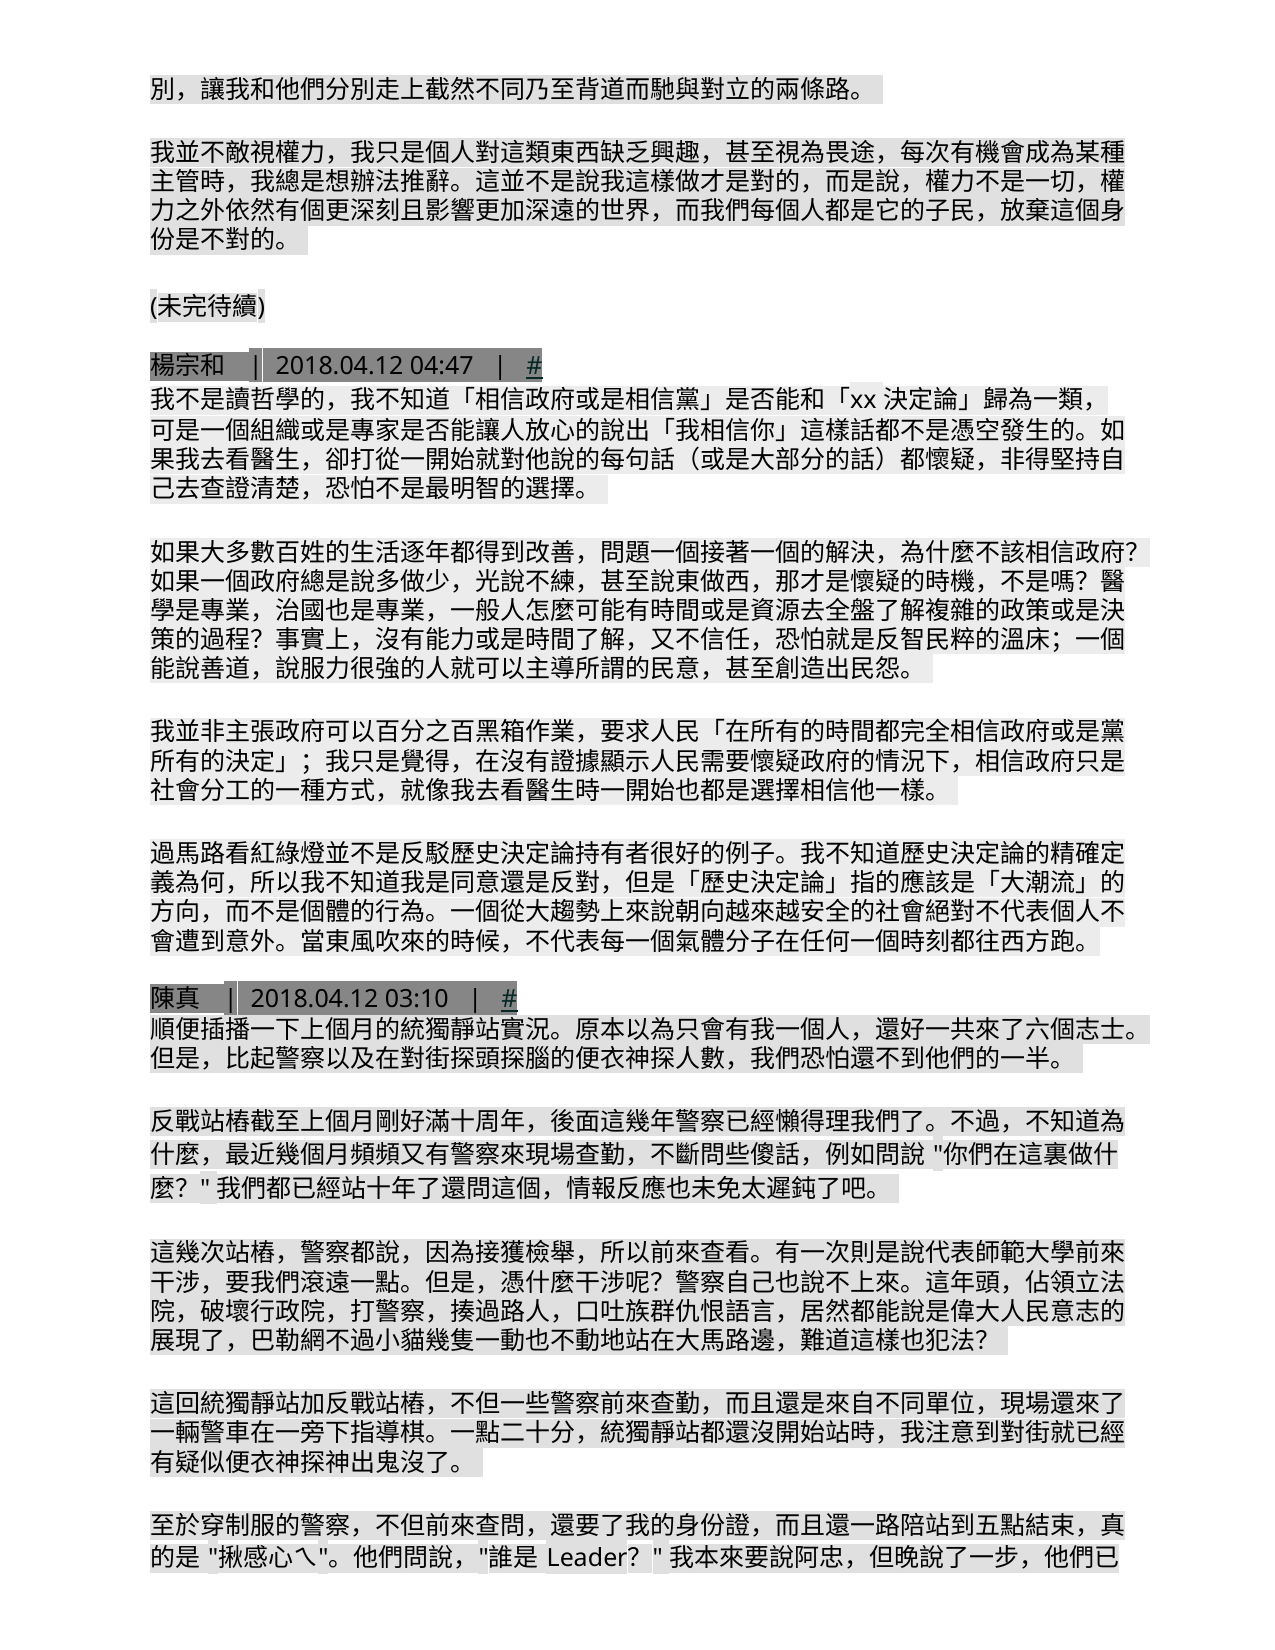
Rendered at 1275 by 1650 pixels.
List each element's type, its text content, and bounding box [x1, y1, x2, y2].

text 順便插播一下上個月的統獨靜站實況。原本以為只會有我一個人，還好一共來了六個志士。但是，比起警察以及在對街探頭探腦的便衣神探人數，我們恐怕還不到他們的一半。 反戰站樁截至上個月剛好滿十周年，後面這幾年警察已經懶得理我們了。不過，不知道為什麼，最近幾個月頻頻又有警察來現場查勤，不斷問些傻話，例如問說 "你們在這裏做什麼？" 我們都已經站十年了還問這個，情報反應也未免太遲鈍了吧。 這幾次站樁，警察都說，因為接獲檢舉，所以前來查看。有一次則是說代表師範大學前來干涉，要我們滾遠一點。但是，憑什麼干涉呢？警察自己也說不上來。這年頭，佔領立法院，破壞行政院，打警察，揍過路人，口吐族群仇恨語言，居然都能說是偉大人民意志的展現了，巴勒網不過小貓幾隻一動也不動地站在大馬路邊，難道這樣也犯法？ 這回統獨靜站加反戰站樁，不但一些警察前來查勤，而且還是來自不同單位，現場還來了一輛警車在一旁下指導棋。一點二十分，統獨靜站都還沒開始站時，我注意到對街就已經有疑似便衣神探神出鬼沒了。 至於穿制服的警察，不但前來查問，還要了我的身份證，而且還一路陪站到五點結束，真的是 "揪感心ㄟ"。他們問說，"誰是 Leader？" 我本來要說阿忠，但晚說了一步，他們已經來到我眼前，問說："你是Leader嗎？" 我不太喜歡這類封建字眼，但一時反應不過來，不知道該說是或不是。巴勒網人才 "擠擠"，哪需要什麼 Leader？誰能領導誰？自己領導自己，才是巴勒網的基本精神。 我看警察們一路陪站到結束，心有不忍，於是散場後跑過去問他們說：為什麼這回你們要陪站？你們是怕我們會怎樣？暴動嗎？其中一位警察說："主要是上面的意思"。我問說上面指的是分局的主管嗎？警察沒有答覆。我又問："你們不知道我們在這裏已經站十年了嗎？你們是新來的？" 警察說，"主管是新來的沒錯"。我又問說，"新來的也不用這麼緊張啊。" 警察說："主要是怕會有突發狀況，所以上面很小心。" 我沒再多問，就說："謝謝你們來，辛苦了"，然後告別。 這個月的反戰站樁與統獨靜站訂在 4月28日(下午一點半到三點是統獨靜站，三點到五點是反戰站樁)，我想，屆時可能又會看到這些菜鳥警察被派來一起罰站。 [150, 1015, 1125, 1574]
text 楊宗和 | 2018.04.12 04:47 | # [150, 348, 1125, 382]
text J. 重播 J1：我完全沒有在講哲學或所謂歷史決定論啦，只是在講一些 "xx決定論" 式的腦殘思維。對於你的回應，我其實也只能把講過的話再重播一遍，基本上那是一種雞同鴨講。就比方說，當我們批評科學主義 (scientism) 時，意思是說，科學無法解決科學以外的問題，但很多人卻獨尊所謂科學，以之檢驗一切。霍金就是這類科學主義的代表人。相信科學是好的，但科學主義卻只是一種高級迷信。 或者比方說批評升學主義，意思當然不是反對升學。如果能懂得這一點，基本上應該就能懂得我所要講的一切。專業主義也一樣，專家很棒，但專家只能處理某些專業範圍內的問題，它沒法包山包海。政府或黨也一樣，透過權力處理的只是跟權力有關的問題，但人類的生活卻不是由權力所全面涵蓋。 J2：還有，之前說過：所謂人民 "都" 過得 "很好"，因此黨說了算，沒有理由不相信黨，沒有理由不相信政府；這樣一種思維只是一種自欺欺人的幻覺。生活過得好不好並不僅僅只是一種經濟數據。我看很多比我還窮的人，生活顯然過得比我好很多；我常覺得痛苦到幾乎活不下去。好不好不是一種科學，不是一種標準答案，不是一種顛撲不破的客觀數據。 比方說，就我而言，我常想揭竿起義，發起一場革命，絕對不會是為了爭取什麼民主自由，而是為了能好好看一場電影，乾淨地，無食物臭味地，安靜地，看一場電影。這事對我極端重要，因此，住在台灣讓我感到很絕望，因為一進電影院，台灣人必然就是吃吃喝喝吵吵鬧鬧，甚至不斷玩手機，讓我感到極端痛苦；我每次自己去看電影，學姊都會交待我不要惹事，不要惹到流氓會被砍，而我也只好忍忍忍忍忍忍忍七個忍字。我不認為改善這問題會是英明的黨或政府的第一要務。 再比方說，我寫的東西，如果有人擅自刪掉哪怕只是一個標點符號，我就寧可不登；我會同一個標點符號共存亡。也就是說，你是你，我是我，人民不是一種均質之物，對你絲毫不重要的事，對我來說卻很可能足以以命相許，哪怕只是一個音符的走音或一部影片的色調差異，我都無法忍受。同理，對於他人極端重要的事，我很可能棄之如敝屣，或避之唯恐不及。 J3：科學也許是有效的，專家也許是有用的，升學求知也許是好的，但科學主義、專家主義及升學主義卻禍害無窮，而且腦殘。 我在立報的 "哈巴狗電台" 專欄寫過一系列的文章叫做 "科學義和團"，批評洪蘭女士的諸多科學主義思維之荒腔走板。有興趣的請自行孤狗。其實那個系列文章我只寫了一小部份就沒有再寫。舉個例，洪蘭凡事都訴諸科學決定論，比方她說有一種精神科常用藥叫 INDERAL，它可以用來治療心悸、恐慌或緊張等等等。但是，洪教授卻說，INDERAL真的好厲害啊，可以把 "不好的" 記憶刪除。 這很好笑。藥物怎麼會知道哪些記憶是好的，哪些記憶是不愉快的？也就是說，科學無法在價值或意義上進行區分辨別。倘若真有一種藥能刪除記憶，即便是神藥也不可能專門只刪 "不好的" 記憶，因為好不好並不是科學所能置喙。那就好像說有人說他發明一把善良之槍，看到好人，子彈就會自動轉彎，看到壞人就馬上把對方打個稀巴爛。世界上有可能有這種槍嗎？當然有可能。不過那是科幻，不會是科學。科學撈過了界，就會變成一種科幻。 J4，政治也一樣，權力運作或能提高人事物的價格，但是價值方面的權柄，仍然還是得回到每個人的手中。政治如此，專業亦然。我曾給 "張老師月刊" 寫過一篇長文叫做 "一個精神科醫師的有口難言"，道理是一樣的，有興趣的請自行孤狗。醫師畢竟不是什麼人生導師，人生方面的許多事，找我根本沒用，不如去找你生活圈中熟悉的親友商量。 昨天有對夫妻來掛號，對於要不要照顧九十多歲的中風老母起爭執，於是來找我求診。但我對此能說些什麼呢？先生說，自己的媽媽當然應該要照顧，但是太太反對，她認為兄弟那麼多個，為何我倆要照顧得比別人多？於是夫妻就吵起來。我跟她說，我投妳先生一票，但這只是我的個人想法，不是什麼專業意見，我沒法提供什麼專業見解。 精神醫學早已發展到分子遺傳與神經生物學的層次，但它再怎麼發展，都不可能幫你決定要不要嫁給哪個人，或是要不要把年老生病的母親接回家一起住。 J5，哲學上有個辭彙叫範疇 (CATEGORY)，不同範疇簡單說就是兩種世界。比方說，我問你 "3比藍色還大嗎？"，你聽了肯定一頭霧水，因為一個是數字，一個是顏色，沒法比大小。也就是說，一個政府或黨再怎麼英明偉大，就跟科學再怎麼進步非凡一樣，它所能處理的事僅僅侷限於某個範疇，而沒法撈過界。 簡單說，每個人都具有價值方面善惡方面美醜方面等等的發言權，而不應該統統一併繳械給一個所謂偉大的黨。他並不需要懷疑黨，因為他本來就應該有著做為一個人應有的美學與道德評價。就好像你來掛我的診，你根本不需要懷疑我的專業，你本來就應該具有自己對於美學與道德以及人生決策方面的評價。這跟什麼懷不懷疑黨或懷不懷疑專業或懷不懷疑科學等等等，扯不上絲毫關係，這只是釐清事物各自應有的不同範疇。 當我們在批評升學主義時，得到的回應卻居然是 "升學有什麼不對？"，或是 "升學有什麼好懷疑？"等等。這樣一種回應純粹就是雞同鴨講。 J6，幾年前，當我還拋頭露面的年代，曾在一些醫院做了幾場演講，講題有關科學的本質。我舉了些例子說明科學之撈過界。比方說，以前腦波剛發現時，哇！不得了！這下子連你在想什麼都可以完全被我掌握了！這樣一種誤解，就跟洪蘭的科學義和團很類似，以為A範疇的方法可以回答B範疇的問題。後來又進一步發展出比方說 fMRI，科學界也是言之鑿鑿，十分聳動，動不動就說 "愛情中樞找到了！"，"愛情的神祕密碼將被揭露！" 我覺得真是想太多。這樣一種化約主義 (REDUCTIONISM)，化約到最後，彷彿生命就只是一堆原子碰撞的物理化學總和。 基因的發展也一樣，二十幾年前就講得天花亂墜，什麼人類的基因圖譜一旦建立，生命將如何如何起了驚天動地的改變，我看這也是想太多。這幾年，AI盛行，講得好像人類即將被AI取代，把AI講得很神。這也是想太多。維根斯坦的書 "Philosophical Investigations" 有句卷頭語挺有道理，他說："每一項進步，看起來都比它實際上的進步更偉大。" 簡單說就是想太多啦。或者說，想太少。該想的不想，卻以為某個所謂英明神奇之物將可決定一切人事物的良莠。 J7，你說，當人民生活越來越好時，為什麼要去懷疑黨、懷疑政府？這樣的說法，我在黨外時期一天可以聽上30次，國民黨的支持者總是也都這麼說：國民黨創造了經濟奇蹟，我們的生活越來越好，為什麼你還要去罵黨罵政府？ J8，插播一個不知道算不算題外話。你舉例說要相信醫師，沒理由亂懷疑。但我做為一個醫師，我很想奉勸各位，千萬不要太相信醫師；必要時，不妨貨比三家。一來，利潤動機往往會使得醫師的所謂專業走樣。許多時候，很多醫師，就我所見，真的很敢亂開藥亂動刀，只差沒有給男病人開立調經藥，其它幾乎什麼都敢。二來，專業並不保證不犯錯，光是診斷上十個 "只" 錯三個其實都還算厲害。第三，即使是同一專業，診斷與治療見解各異，並沒有標準答案。第四，專業有它應有的行使範疇，它僅僅只能在某種機率上處理範疇 "內" 的事；至於治療方向與抉擇等等，你還是應該要有自己的判斷。 另外，我見過許多大陸的醫院處方，其荒腔走板的程度，只能用驚悚與不可思議來形容。 J9，如前所說，黨沒法說了算，並不需要你去懷疑黨，這跟懷不懷疑無關，這只是讓事物回歸它應有的所屬範疇。而且，文化與價值以及善惡美感之類的事並不需要你成為什麼政治專家或國際事務專家，比方說反對美國四處侵略殺戮，或是反對包括中國在內的諸多國家出售武器給血腥獨裁政權謀取暴利，這需要做什麼研究才能知道這是錯的，從而對它才能擁有發言權？根本不需要啊。當然，如果你也能具有黨或政府運作相關的知識或資訊，自然會更有助於你在價值上做出更深刻的判斷。 至於現實上，一般人的確懶得去理會或在乎這些，而寧可黨說了算，但這並不意味著 "黨說了算" 的普遍風氣就是對的。 J10，梭羅說："如果有個人沒有跟大夥齊步併進，那是因為他聽到不一樣的鼓聲。" 我跟過去相識長達三十多年的黨外朋友幾乎全數決裂或分道揚鑣，基本原因當然就是因為我不相信黨，不相信表面立場，不相信權力，我只相信價值與是非善惡本身。這樣一個根本差別，讓我和他們分別走上截然不同乃至背道而馳與對立的兩條路。 我並不敵視權力，我只是個人對這類東西缺乏興趣，甚至視為畏途，每次有機會成為某種主管時，我總是想辦法推辭。這並不是說我這樣做才是對的，而是說，權力不是一切，權力之外依然有個更深刻且影響更加深遠的世界，而我們每個人都是它的子民，放棄這個身份是不對的。 (未完待續) [150, 75, 1125, 323]
text 我不是讀哲學的，我不知道「相信政府或是相信黨」是否能和「xx 決定論」歸為一類，可是一個組織或是專家是否能讓人放心的說出「我相信你」這樣話都不是憑空發生的。如果我去看醫生，卻打從一開始就對他說的每句話（或是大部分的話）都懷疑，非得堅持自己去查證清楚，恐怕不是最明智的選擇。 如果大多數百姓的生活逐年都得到改善，問題一個接著一個的解決，為什麼不該相信政府？如果一個政府總是說多做少，光說不練，甚至說東做西，那才是懷疑的時機，不是嗎？醫學是專業，治國也是專業，一般人怎麼可能有時間或是資源去全盤了解複雜的政策或是決策的過程？事實上，沒有能力或是時間了解，又不信任，恐怕就是反智民粹的溫床；一個能說善道，說服力很強的人就可以主導所謂的民意，甚至創造出民怨。 我並非主張政府可以百分之百黑箱作業，要求人民「在所有的時間都完全相信政府或是黨所有的決定」；我只是覺得，在沒有證據顯示人民需要懷疑政府的情況下，相信政府只是社會分工的一種方式，就像我去看醫生時一開始也都是選擇相信他一樣。 過馬路看紅綠燈並不是反駁歷史決定論持有者很好的例子。我不知道歷史決定論的精確定義為何，所以我不知道我是同意還是反對，但是「歷史決定論」指的應該是「大潮流」的方向，而不是個體的行為。一個從大趨勢上來說朝向越來越安全的社會絕對不代表個人不會遭到意外。當東風吹來的時候，不代表每一個氣體分子在任何一個時刻都往西方跑。 [150, 382, 1125, 956]
text 陳真 | 2018.04.12 03:10 | # [150, 981, 1125, 1015]
